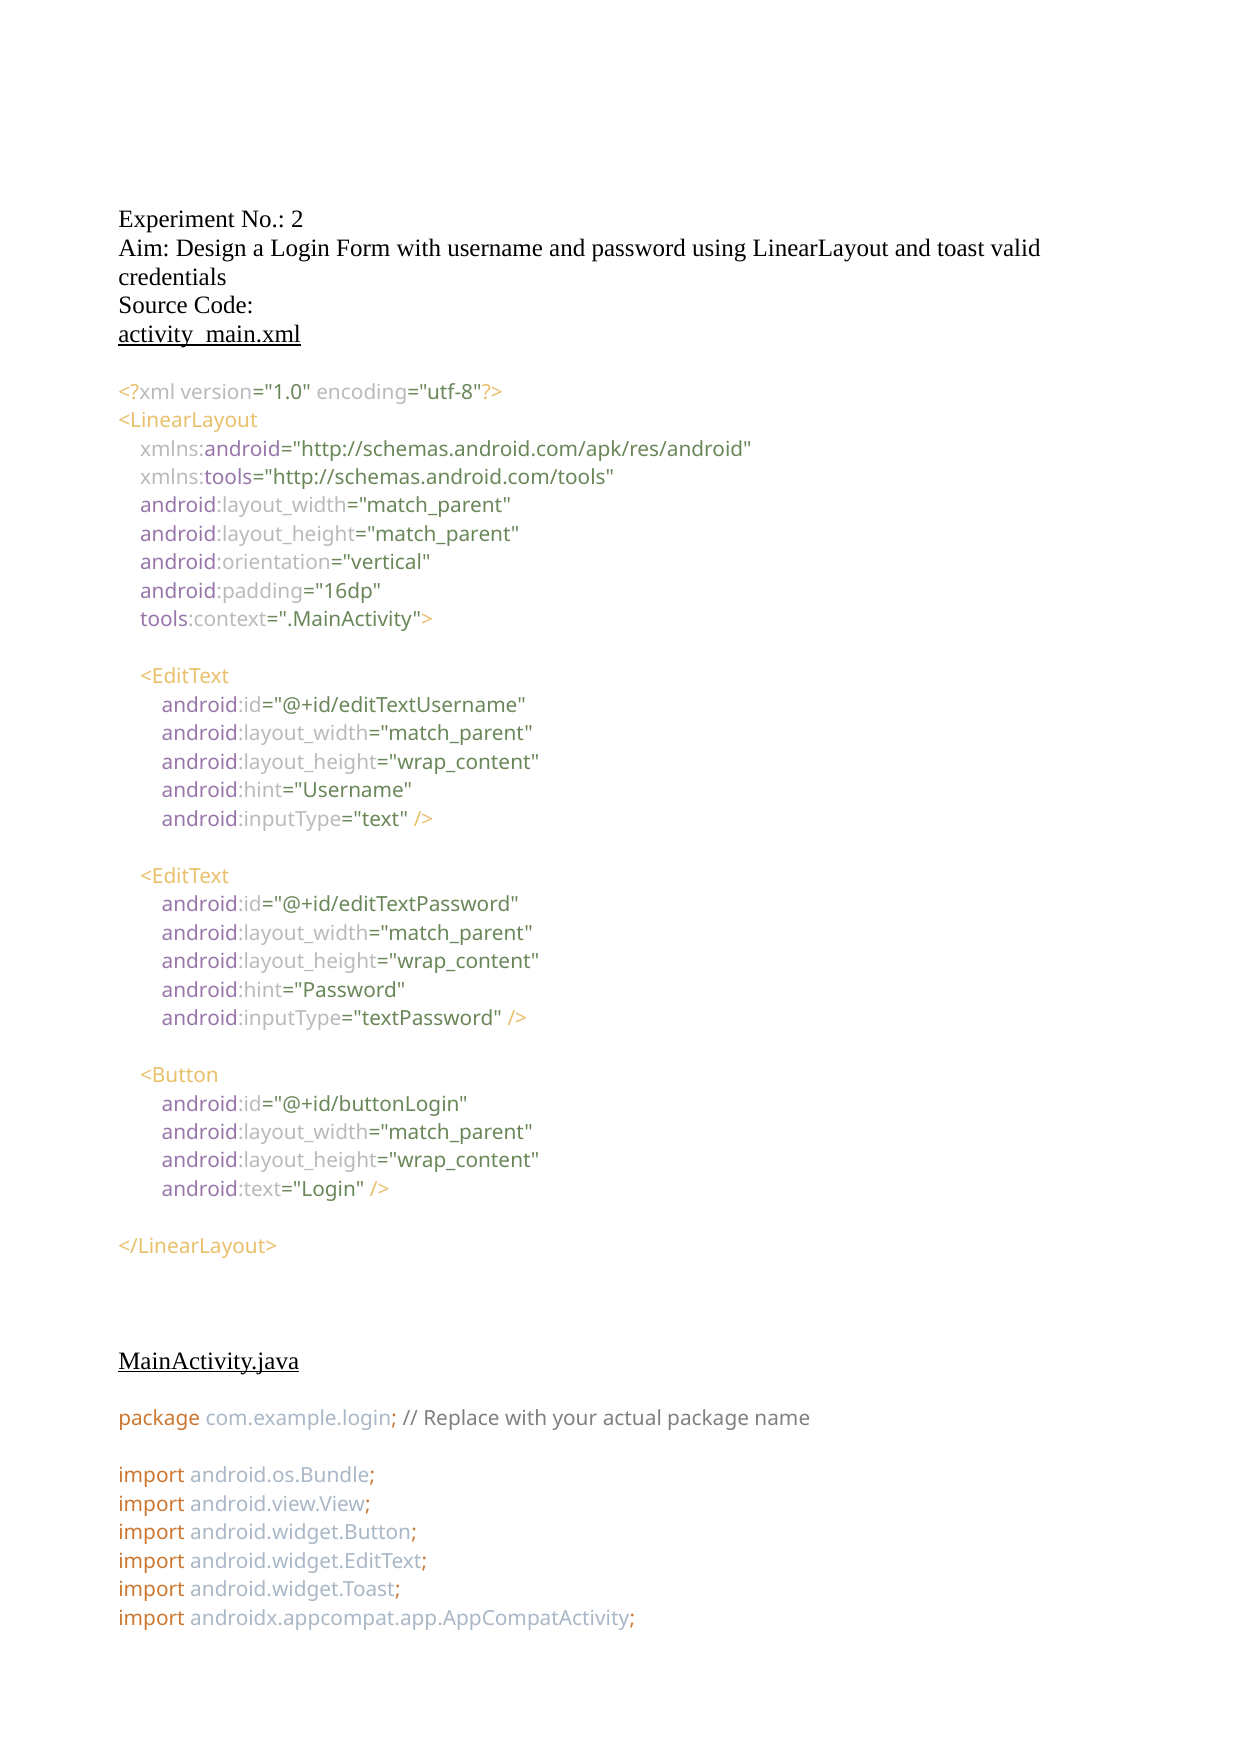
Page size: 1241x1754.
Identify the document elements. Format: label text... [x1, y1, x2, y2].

text <?xml version="1.0" encoding="utf-8"?> <LinearLayout xmlns:android="http://schemas.android.com/apk/res/android" xmlns:tools="http://schemas.android.com/tools" android:layout_width="match_parent" android:layout_height="match_parent" android:orientation="vertical" android:padding="16dp" tools:context=".MainActivity"> <EditText android:id="@+id/editTextUsername" android:layout_width="match_parent" android:layout_height="wrap_content" android:hint="Username" android:inputType="text" /> <EditText android:id="@+id/editTextPassword" android:layout_width="match_parent" android:layout_height="wrap_content" android:hint="Password" android:inputType="textPassword" /> <Button android:id="@+id/buttonLogin" android:layout_width="match_parent" android:layout_height="wrap_content" android:text="Login" /> </LinearLayout> [118, 377, 1122, 1288]
text activity_main.xml [118, 319, 1122, 348]
text Source Code: [118, 291, 1122, 319]
text MainActivity.java [118, 1346, 1122, 1375]
text package com.example.login; // Replace with your actual package name import android.os.Bundle; import android.view.View; import android.widget.Button; import android.widget.EditText; import android.widget.Toast; import androidx.appcompat.app.AppCompatActivity; [118, 1403, 1122, 1631]
text Experiment No.: 2 [118, 204, 1122, 233]
text Aim: Design a Login Form with username and password using LinearLayout and toast valid [118, 233, 1122, 262]
text credentials [118, 262, 1122, 291]
